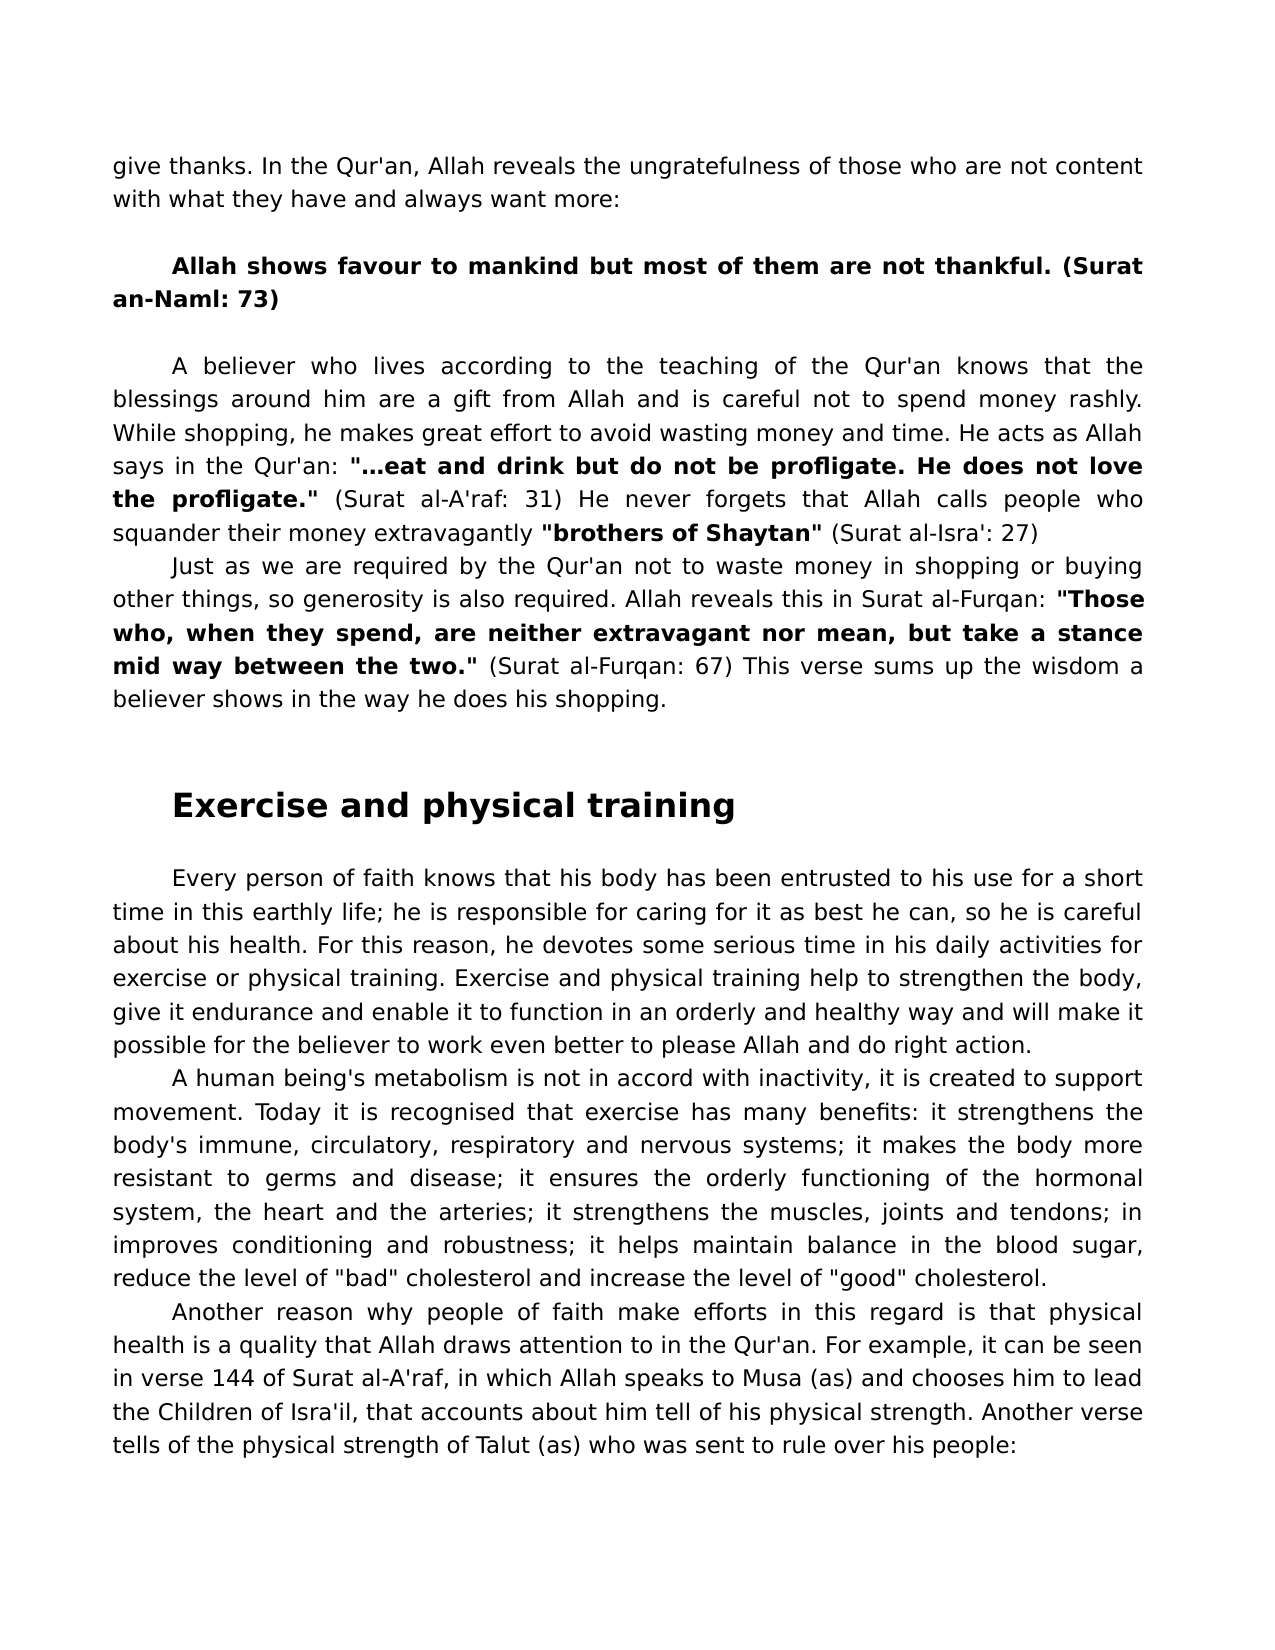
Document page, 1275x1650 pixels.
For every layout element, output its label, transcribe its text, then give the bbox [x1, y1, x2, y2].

text Exercise and physical training [112, 781, 1145, 827]
text Allah shows favour to mankind but most of them are not thankful. (Surat an-Naml: 73) [112, 248, 1145, 314]
text Just as we are required by the Qur'an not to waste money in shopping or buying other things, so generosity is also required. Allah reveals this in Surat al-Furqan: "Those who, when they spend, are neither extravagant nor mean, but take a stance mid way between the two." (Surat al-Furqan: 67) This verse sums up the wisdom a believer shows in the way he does his shopping. [112, 548, 1145, 714]
text A human being's metabolism is not in accord with inactivity, it is created to support movement. Today it is recognised that exercise has many benefits: it strengthens the body's immune, circulatory, respiratory and nervous systems; it makes the body more resistant to germs and disease; it ensures the orderly functioning of the hormonal system, the heart and the arteries; it strengthens the muscles, joints and tendons; in improves conditioning and robustness; it helps maintain balance in the blood sugar, reduce the level of "bad" cholesterol and increase the level of "good" cholesterol. [112, 1060, 1145, 1293]
text Another reason why people of faith make efforts in this regard is that physical health is a quality that Allah draws attention to in the Qur'an. For example, it can be seen in verse 144 of Surat al-A'raf, in which Allah speaks to Musa (as) and chooses him to lead the Children of Isra'il, that accounts about him tell of his physical strength. Another verse tells of the physical strength of Talut (as) who was sent to rule over his people: [112, 1293, 1145, 1460]
text Every person of faith knows that his body has been entrusted to his use for a short time in this earthly life; he is responsible for caring for it as best he can, so he is careful about his health. For this reason, he devotes some serious time in his daily activities for exercise or physical training. Exercise and physical training help to strengthen the body, give it endurance and enable it to function in an orderly and healthy way and will make it possible for the believer to work even better to please Allah and do right action. [112, 860, 1145, 1060]
text A believer who lives according to the teaching of the Qur'an knows that the blessings around him are a gift from Allah and is careful not to spend money rashly. While shopping, he makes great effort to avoid wasting money and time. He acts as Allah says in the Qur'an: "…eat and drink but do not be profligate. He does not love the profligate." (Surat al-A'raf: 31) He never forgets that Allah calls people who squander their money extravagantly "brothers of Shaytan" (Surat al-Isra': 27) [112, 348, 1145, 548]
text give thanks. In the Qur'an, Allah reveals the ungratefulness of those who are not content with what they have and always want more: [112, 148, 1145, 214]
